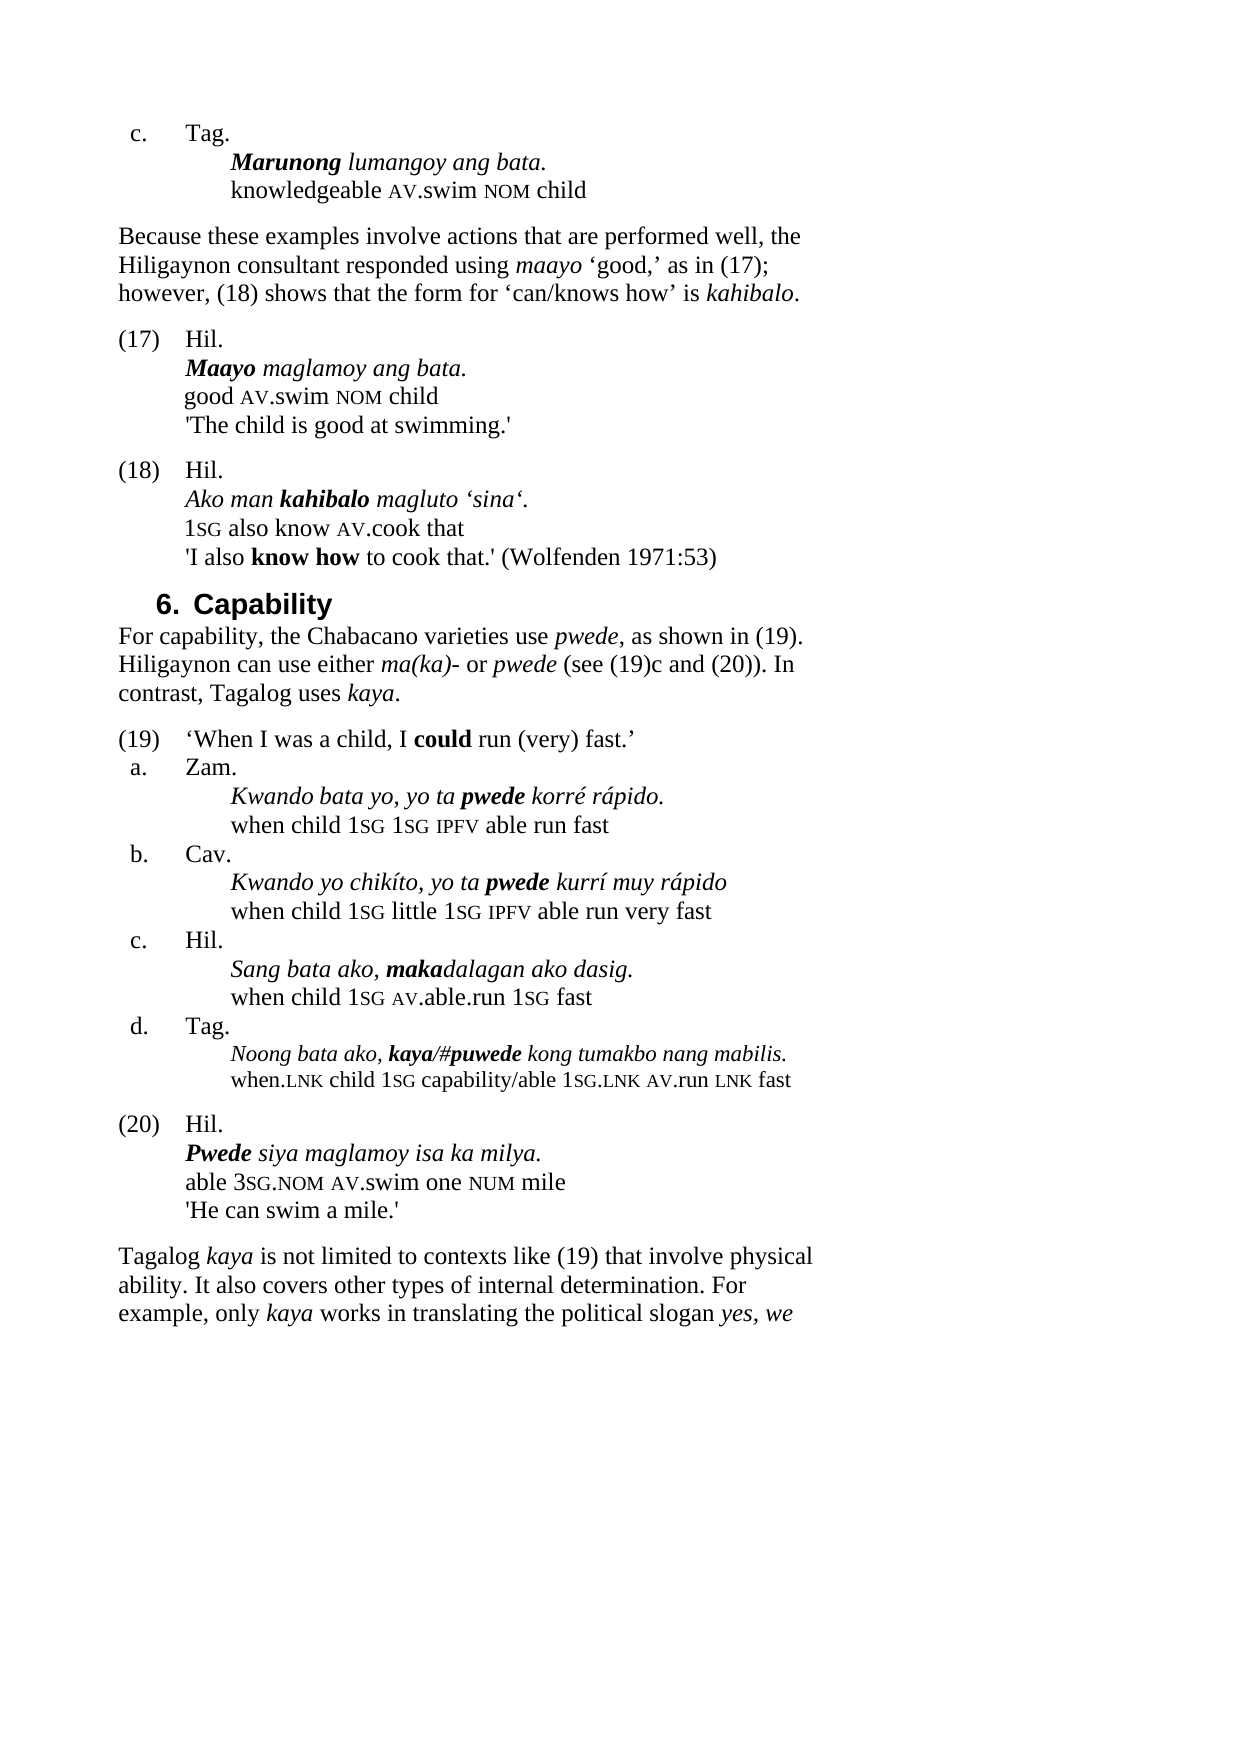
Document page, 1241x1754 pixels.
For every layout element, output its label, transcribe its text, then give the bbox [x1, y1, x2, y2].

text Maayo maglamoy ang bata. [130, 353, 827, 381]
text 1sg also know av.cook that [118, 513, 827, 542]
list Cav. [130, 839, 827, 867]
text 'The child is good at swimming.' [130, 410, 827, 439]
text Noong bata ako, kaya/#puwede kong tumakbo nang mabilis. [230, 1040, 827, 1066]
list Hil. [130, 925, 827, 954]
text good av.swim nom child [118, 381, 827, 410]
text For capability, the Chabacano varieties use pwede, as shown in (19). Hiligaynon can use either ma(ka)- or pwede (see (19)c and (20)). In contrast, Tagalog uses kaya. [118, 621, 827, 707]
text 'He can swim a mile.' [130, 1196, 827, 1224]
list ‘When I was a child, I could run (very) fast.’ [118, 724, 827, 752]
text when child 1sg 1sg ipfv able run fast [230, 810, 827, 839]
list Hil. [118, 324, 827, 353]
text 'I also know how to cook that.' (Wolfenden 1971:53) [130, 542, 827, 571]
text Pwede siya maglamoy isa ka milya. [130, 1138, 827, 1167]
text Marunong lumangoy ang bata. [230, 147, 827, 176]
list Tag. [130, 118, 827, 147]
list Capability [156, 587, 827, 621]
text when child 1sg av.able.run 1sg fast [230, 982, 827, 1011]
text Kwando bata yo, yo ta pwede korré rápido. [230, 781, 827, 810]
list Hil. [118, 456, 827, 484]
text Sang bata ako, makadalagan ako dasig. [230, 954, 827, 982]
list Tag. [130, 1011, 827, 1040]
text Because these examples involve actions that are performed well, the Hiligaynon consultant responded using maayo ‘good,’ as in (17); however, (18) shows that the form for ‘can/knows how’ is kahibalo. [118, 221, 827, 307]
text when.lnk child 1sg capability/able 1sg.lnk av.run lnk fast [163, 1066, 827, 1093]
text able 3sg.nom av.swim one num mile [130, 1167, 827, 1196]
list Zam. [130, 752, 827, 781]
list Hil. [118, 1109, 827, 1138]
text when child 1sg little 1sg ipfv able run very fast [230, 896, 827, 925]
text Ako man kahibalo magluto ‘sina‘. [130, 484, 827, 513]
text knowledgeable av.swim nom child [163, 176, 827, 204]
text Kwando yo chikíto, yo ta pwede kurrí muy rápido [230, 867, 827, 896]
text Tagalog kaya is not limited to contexts like (19) that involve physical ability. It also covers other types of internal determination. For example, only kaya works in translating the political slogan yes, we [118, 1241, 827, 1327]
